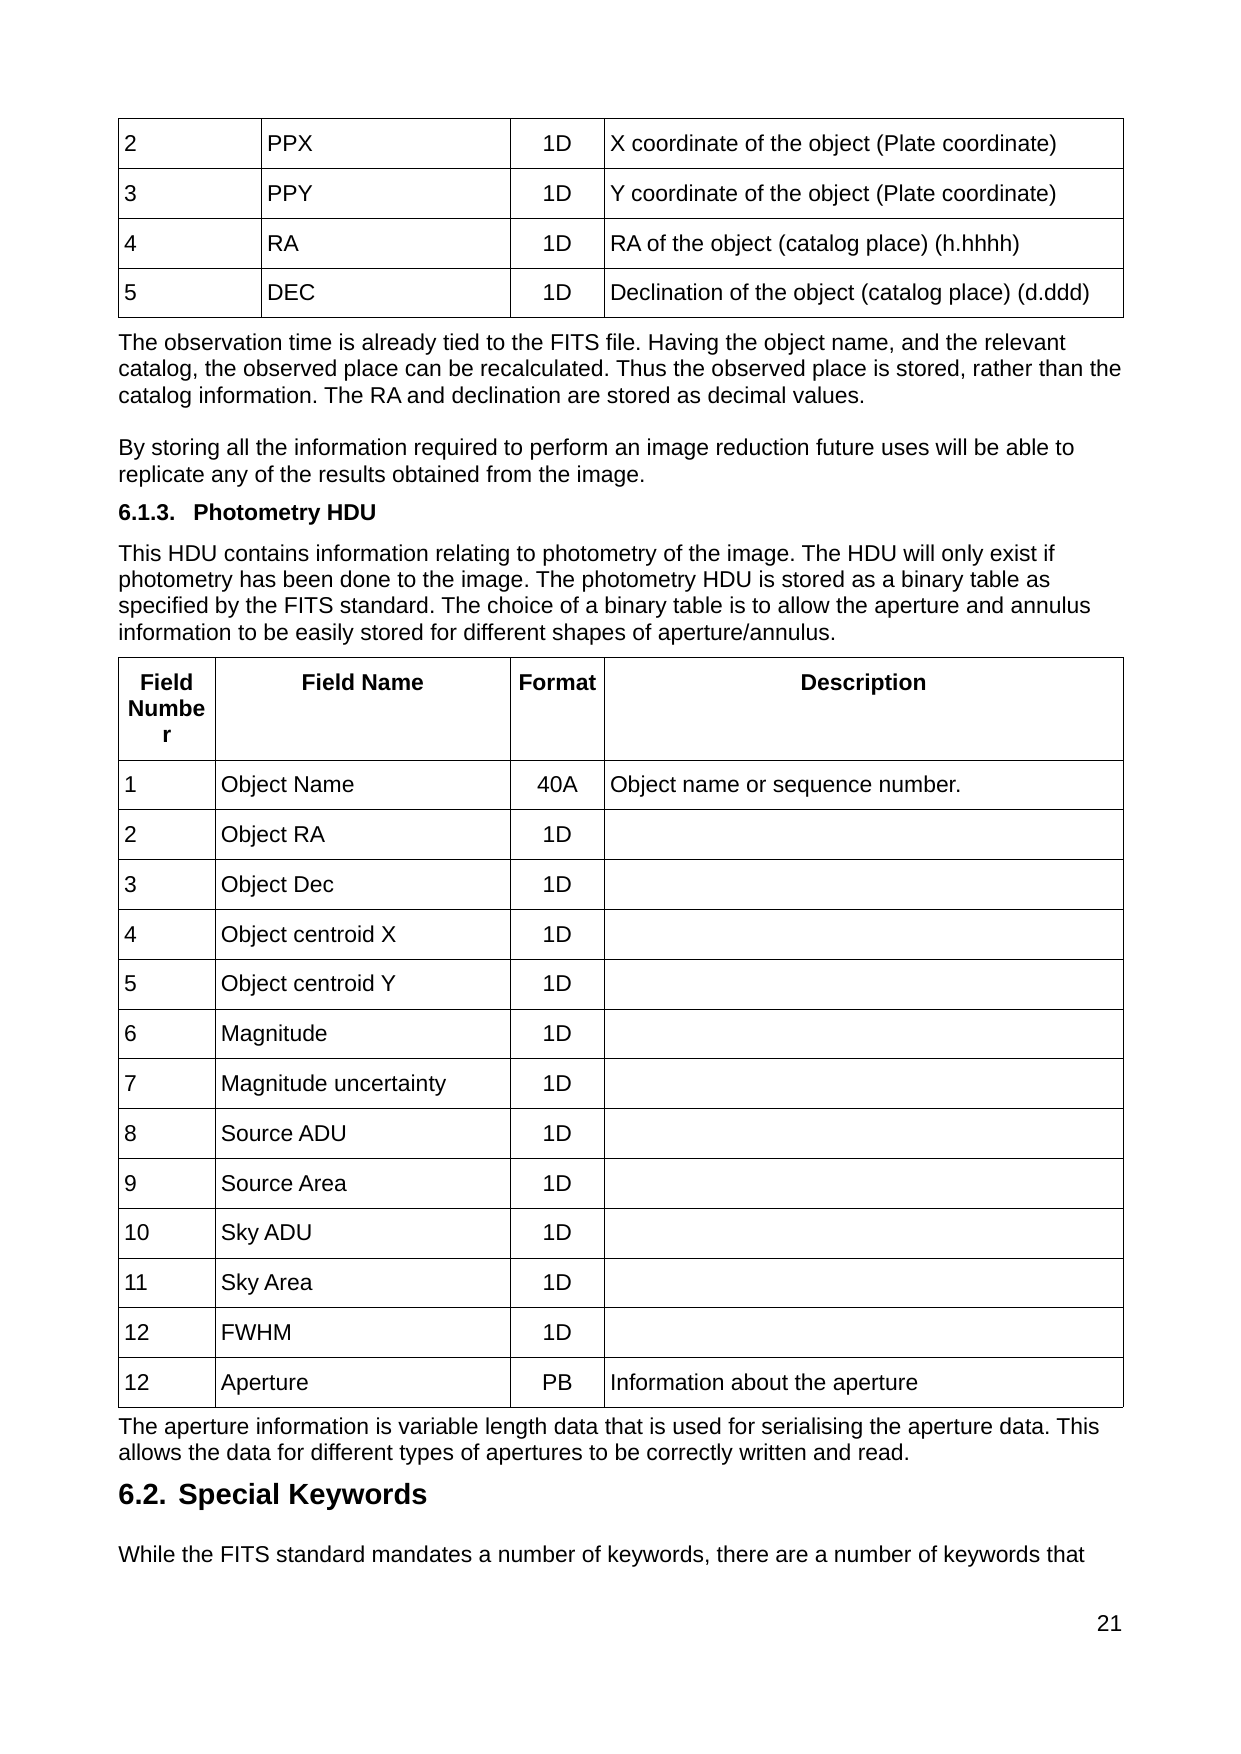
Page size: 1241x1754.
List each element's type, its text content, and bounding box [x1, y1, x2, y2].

table_cell [605, 1059, 1123, 1108]
table_cell 9 [119, 1159, 215, 1208]
table_cell 1D [511, 269, 604, 317]
table_cell Sky Area [216, 1259, 510, 1307]
subtitle Special Keywords [118, 1477, 1122, 1511]
table_cell 1D [511, 1259, 604, 1307]
table_cell Object centroid Y [216, 960, 510, 1008]
table_cell 1D [511, 1209, 604, 1257]
table_cell [605, 1209, 1123, 1257]
table_cell Source ADU [216, 1109, 510, 1158]
table_cell Object RA [216, 810, 510, 859]
table_cell 1D [511, 960, 604, 1008]
table_cell FWHM [216, 1308, 510, 1357]
table_cell Object centroid X [216, 910, 510, 959]
subtitle Photometry HDU [118, 499, 1122, 525]
table_cell Source Area [216, 1159, 510, 1208]
table_cell PPX [262, 119, 510, 168]
table_cell [605, 1159, 1123, 1208]
table_cell Y coordinate of the object (Plate coordinate) [605, 169, 1123, 218]
table_cell RA of the object (catalog place) (h.hhhh) [605, 219, 1123, 267]
table_cell 6 [119, 1010, 215, 1058]
table_cell 40A [511, 761, 604, 809]
table_cell 3 [119, 860, 215, 909]
table_cell RA [262, 219, 510, 267]
table_cell 1D [511, 1109, 604, 1158]
table_cell 1D [511, 1308, 604, 1357]
table_cell 1D [511, 169, 604, 218]
table_header Format [511, 658, 604, 759]
table_cell [605, 860, 1123, 909]
table_cell [605, 960, 1123, 1008]
text The aperture information is variable length data that is used for serialising the aperture data. This allows the data for different types of apertures to be correctly written and read. [118, 1413, 1122, 1466]
table_cell 4 [119, 910, 215, 959]
table_header Description [605, 658, 1123, 759]
table_cell [605, 1259, 1123, 1307]
table_cell 1D [511, 1010, 604, 1058]
table_cell Object Dec [216, 860, 510, 909]
table_cell 12 [119, 1358, 215, 1407]
table_cell Magnitude uncertainty [216, 1059, 510, 1108]
table_cell 8 [119, 1109, 215, 1158]
text This HDU contains information relating to photometry of the image. The HDU will only exist if photometry has been done to the image. The photometry HDU is stored as a binary table as specified by the FITS standard. The choice of a binary table is to allow the aperture and annulus information to be easily stored for different shapes of aperture/annulus. [118, 525, 1122, 645]
table_cell 4 [119, 219, 261, 267]
table_cell 1 [119, 761, 215, 809]
table_cell Information about the aperture [605, 1358, 1123, 1407]
table_cell Object name or sequence number. [605, 761, 1123, 809]
table_cell Object Name [216, 761, 510, 809]
text By storing all the information required to perform an image reduction future uses will be able to replicate any of the results obtained from the image. [118, 420, 1122, 487]
table_cell 2 [119, 119, 261, 168]
table_cell 1D [511, 119, 604, 168]
text The observation time is already tied to the FITS file. Having the object name, and the relevant catalog, the observed place can be recalculated. Thus the observed place is stored, rather than the catalog information. The RA and declination are stored as decimal values. [118, 318, 1122, 408]
table_cell 1D [511, 910, 604, 959]
table_cell 2 [119, 810, 215, 859]
table_cell 1D [511, 219, 604, 267]
table_cell 11 [119, 1259, 215, 1307]
text While the FITS standard mandates a number of keywords, there are a number of keywords that [118, 1517, 1122, 1568]
table_header Field Name [216, 658, 510, 759]
table_cell X coordinate of the object (Plate coordinate) [605, 119, 1123, 168]
table_cell [605, 810, 1123, 859]
table_cell 5 [119, 960, 215, 1008]
table_cell 1D [511, 1159, 604, 1208]
table_cell Aperture [216, 1358, 510, 1407]
table_cell [605, 1109, 1123, 1158]
table_cell [605, 910, 1123, 959]
table_cell 10 [119, 1209, 215, 1257]
table_cell [605, 1308, 1123, 1357]
table_cell Sky ADU [216, 1209, 510, 1257]
table_header Field Number [119, 658, 215, 759]
table_cell 1D [511, 1059, 604, 1108]
table_cell DEC [262, 269, 510, 317]
table_cell 1D [511, 810, 604, 859]
table_cell Magnitude [216, 1010, 510, 1058]
table_cell Declination of the object (catalog place) (d.ddd) [605, 269, 1123, 317]
table_cell PB [511, 1358, 604, 1407]
table_cell 12 [119, 1308, 215, 1357]
table_cell PPY [262, 169, 510, 218]
table_cell 5 [119, 269, 261, 317]
table_cell [605, 1010, 1123, 1058]
table_cell 7 [119, 1059, 215, 1108]
table_cell 3 [119, 169, 261, 218]
table_cell 1D [511, 860, 604, 909]
